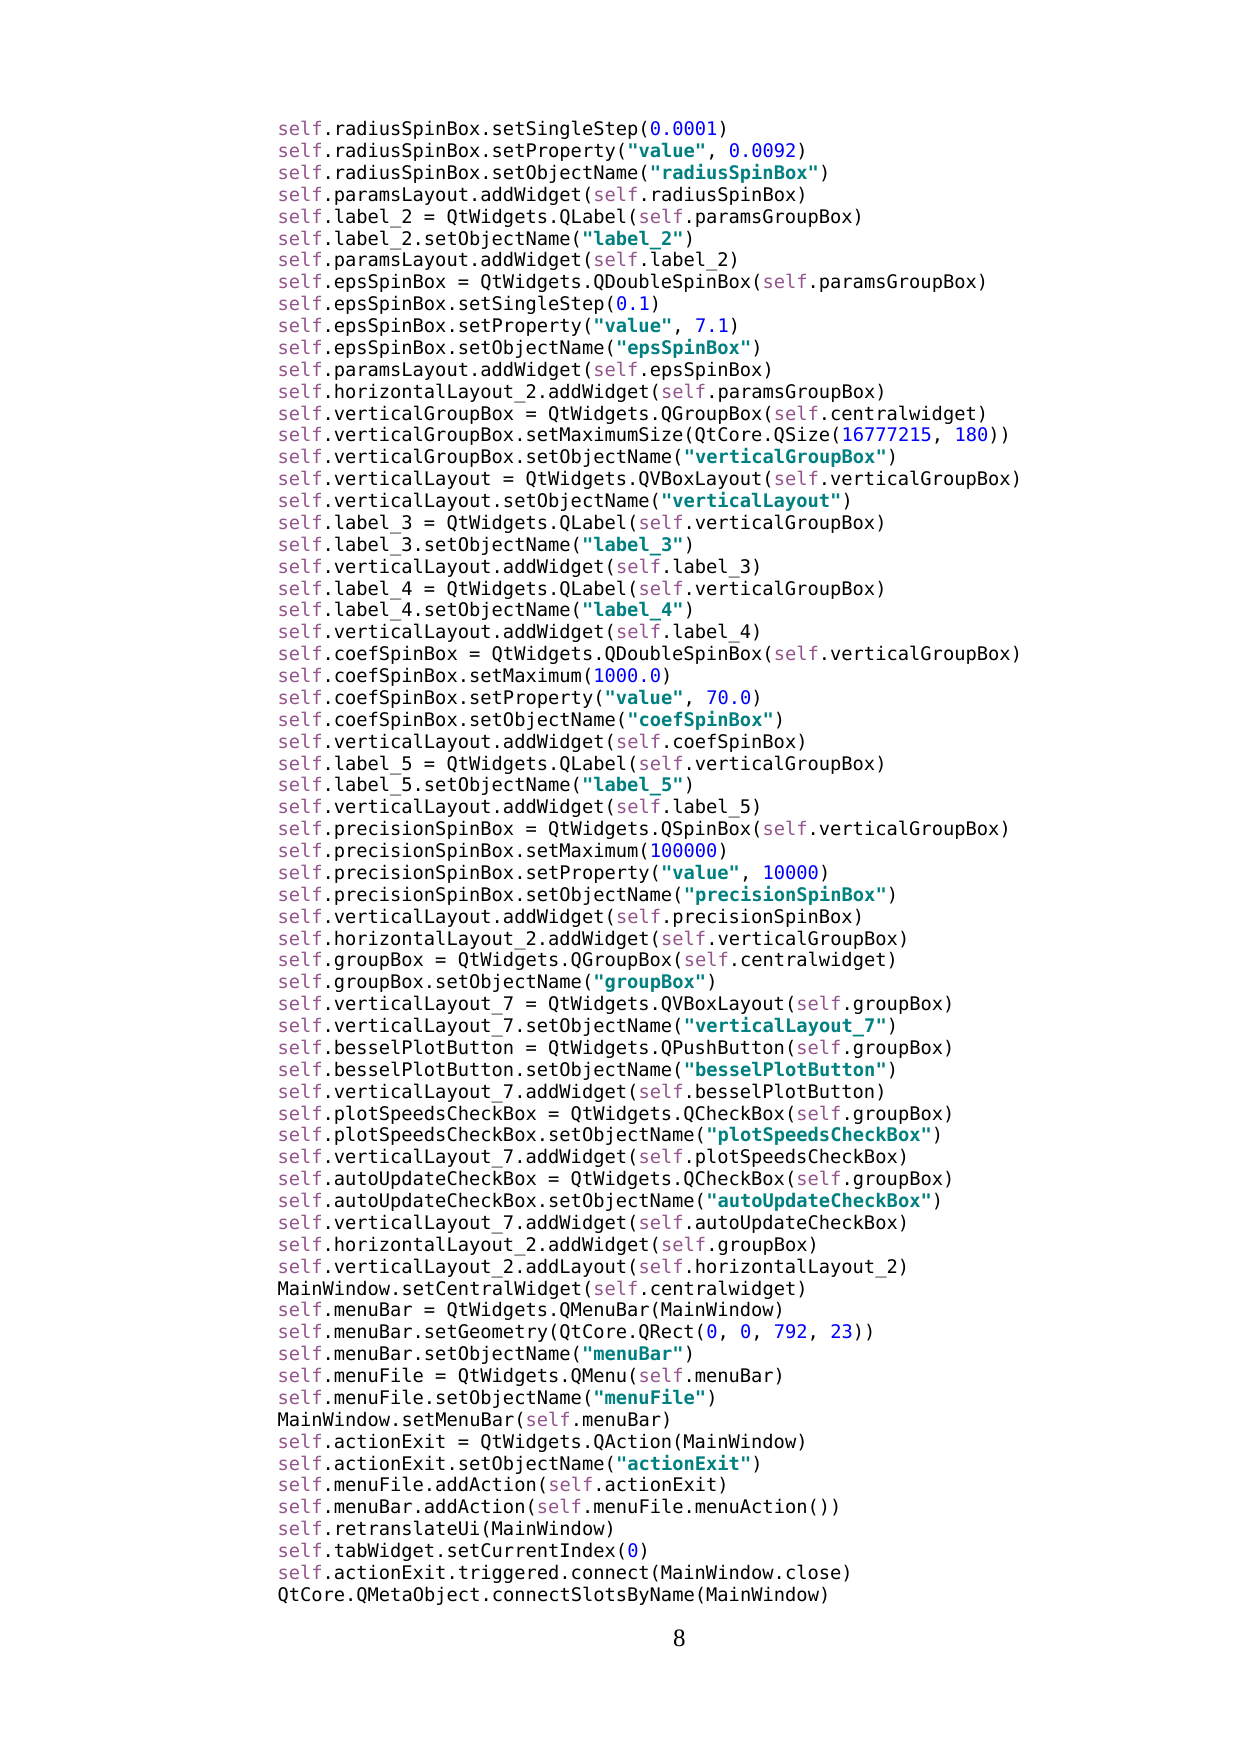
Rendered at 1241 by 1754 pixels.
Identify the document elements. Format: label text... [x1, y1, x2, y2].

text self.verticalLayout.addWidget(self.label_3) [177, 556, 1181, 577]
text self.label_4.setObjectName("label_4") [177, 599, 1181, 621]
text QtCore.QMetaObject.connectSlotsByName(MainWindow) [177, 1584, 1181, 1606]
text self.coefSpinBox.setMaximum(1000.0) [177, 665, 1181, 687]
text self.epsSpinBox.setObjectName("epsSpinBox") [177, 337, 1181, 359]
text self.paramsLayout.addWidget(self.label_2) [177, 249, 1181, 271]
text self.label_3.setObjectName("label_3") [177, 534, 1181, 556]
text self.verticalGroupBox.setObjectName("verticalGroupBox") [177, 446, 1181, 468]
text self.retranslateUi(MainWindow) [177, 1518, 1181, 1540]
text self.radiusSpinBox.setProperty("value", 0.0092) [177, 140, 1181, 162]
text self.label_5 = QtWidgets.QLabel(self.verticalGroupBox) [177, 752, 1181, 774]
text self.epsSpinBox.setSingleStep(0.1) [177, 293, 1181, 315]
text self.epsSpinBox.setProperty("value", 7.1) [177, 315, 1181, 337]
text self.besselPlotButton = QtWidgets.QPushButton(self.groupBox) [177, 1037, 1181, 1059]
text self.verticalGroupBox.setMaximumSize(QtCore.QSize(16777215, 180)) [177, 424, 1181, 446]
text self.groupBox.setObjectName("groupBox") [177, 971, 1181, 993]
text self.label_5.setObjectName("label_5") [177, 774, 1181, 796]
text self.verticalLayout.addWidget(self.label_5) [177, 796, 1181, 818]
text self.radiusSpinBox.setSingleStep(0.0001) [177, 118, 1181, 140]
text self.verticalLayout.addWidget(self.coefSpinBox) [177, 731, 1181, 752]
text self.verticalLayout_7 = QtWidgets.QVBoxLayout(self.groupBox) [177, 993, 1181, 1015]
text self.menuFile.setObjectName("menuFile") [177, 1387, 1181, 1409]
text self.verticalLayout_2.addLayout(self.horizontalLayout_2) [177, 1256, 1181, 1277]
text self.besselPlotButton.setObjectName("besselPlotButton") [177, 1059, 1181, 1081]
text self.paramsLayout.addWidget(self.epsSpinBox) [177, 359, 1181, 381]
text MainWindow.setCentralWidget(self.centralwidget) [177, 1277, 1181, 1299]
text self.paramsLayout.addWidget(self.radiusSpinBox) [177, 184, 1181, 206]
text self.precisionSpinBox = QtWidgets.QSpinBox(self.verticalGroupBox) [177, 818, 1181, 840]
text MainWindow.setMenuBar(self.menuBar) [177, 1409, 1181, 1431]
text self.verticalGroupBox = QtWidgets.QGroupBox(self.centralwidget) [177, 402, 1181, 424]
text self.actionExit.setObjectName("actionExit") [177, 1452, 1181, 1474]
text self.label_3 = QtWidgets.QLabel(self.verticalGroupBox) [177, 512, 1181, 534]
text self.radiusSpinBox.setObjectName("radiusSpinBox") [177, 162, 1181, 184]
text self.verticalLayout.addWidget(self.precisionSpinBox) [177, 906, 1181, 927]
text self.label_2.setObjectName("label_2") [177, 227, 1181, 249]
text self.autoUpdateCheckBox = QtWidgets.QCheckBox(self.groupBox) [177, 1168, 1181, 1190]
text self.verticalLayout.setObjectName("verticalLayout") [177, 490, 1181, 512]
text self.label_4 = QtWidgets.QLabel(self.verticalGroupBox) [177, 577, 1181, 599]
text self.horizontalLayout_2.addWidget(self.groupBox) [177, 1234, 1181, 1256]
text self.groupBox = QtWidgets.QGroupBox(self.centralwidget) [177, 949, 1181, 971]
text self.verticalLayout_7.addWidget(self.autoUpdateCheckBox) [177, 1212, 1181, 1234]
text self.verticalLayout_7.addWidget(self.besselPlotButton) [177, 1081, 1181, 1102]
text self.menuBar.setGeometry(QtCore.QRect(0, 0, 792, 23)) [177, 1321, 1181, 1343]
text self.epsSpinBox = QtWidgets.QDoubleSpinBox(self.paramsGroupBox) [177, 271, 1181, 293]
text self.verticalLayout = QtWidgets.QVBoxLayout(self.verticalGroupBox) [177, 468, 1181, 490]
text self.plotSpeedsCheckBox.setObjectName("plotSpeedsCheckBox") [177, 1124, 1181, 1146]
text self.menuBar.setObjectName("menuBar") [177, 1343, 1181, 1365]
text self.autoUpdateCheckBox.setObjectName("autoUpdateCheckBox") [177, 1190, 1181, 1212]
text self.coefSpinBox.setProperty("value", 70.0) [177, 687, 1181, 709]
text self.label_2 = QtWidgets.QLabel(self.paramsGroupBox) [177, 206, 1181, 227]
text self.verticalLayout_7.addWidget(self.plotSpeedsCheckBox) [177, 1146, 1181, 1168]
text self.plotSpeedsCheckBox = QtWidgets.QCheckBox(self.groupBox) [177, 1102, 1181, 1124]
text self.menuBar.addAction(self.menuFile.menuAction()) [177, 1496, 1181, 1518]
text self.precisionSpinBox.setProperty("value", 10000) [177, 862, 1181, 884]
text self.horizontalLayout_2.addWidget(self.paramsGroupBox) [177, 381, 1181, 402]
text self.precisionSpinBox.setObjectName("precisionSpinBox") [177, 884, 1181, 906]
text self.horizontalLayout_2.addWidget(self.verticalGroupBox) [177, 927, 1181, 949]
text self.actionExit.triggered.connect(MainWindow.close) [177, 1562, 1181, 1584]
text self.menuBar = QtWidgets.QMenuBar(MainWindow) [177, 1299, 1181, 1321]
text self.menuFile.addAction(self.actionExit) [177, 1474, 1181, 1496]
text self.precisionSpinBox.setMaximum(100000) [177, 840, 1181, 862]
text self.verticalLayout_7.setObjectName("verticalLayout_7") [177, 1015, 1181, 1037]
text self.actionExit = QtWidgets.QAction(MainWindow) [177, 1431, 1181, 1452]
text self.verticalLayout.addWidget(self.label_4) [177, 621, 1181, 643]
text self.coefSpinBox.setObjectName("coefSpinBox") [177, 709, 1181, 731]
text self.tabWidget.setCurrentIndex(0) [177, 1540, 1181, 1562]
text self.coefSpinBox = QtWidgets.QDoubleSpinBox(self.verticalGroupBox) [177, 643, 1181, 665]
text self.menuFile = QtWidgets.QMenu(self.menuBar) [177, 1365, 1181, 1387]
